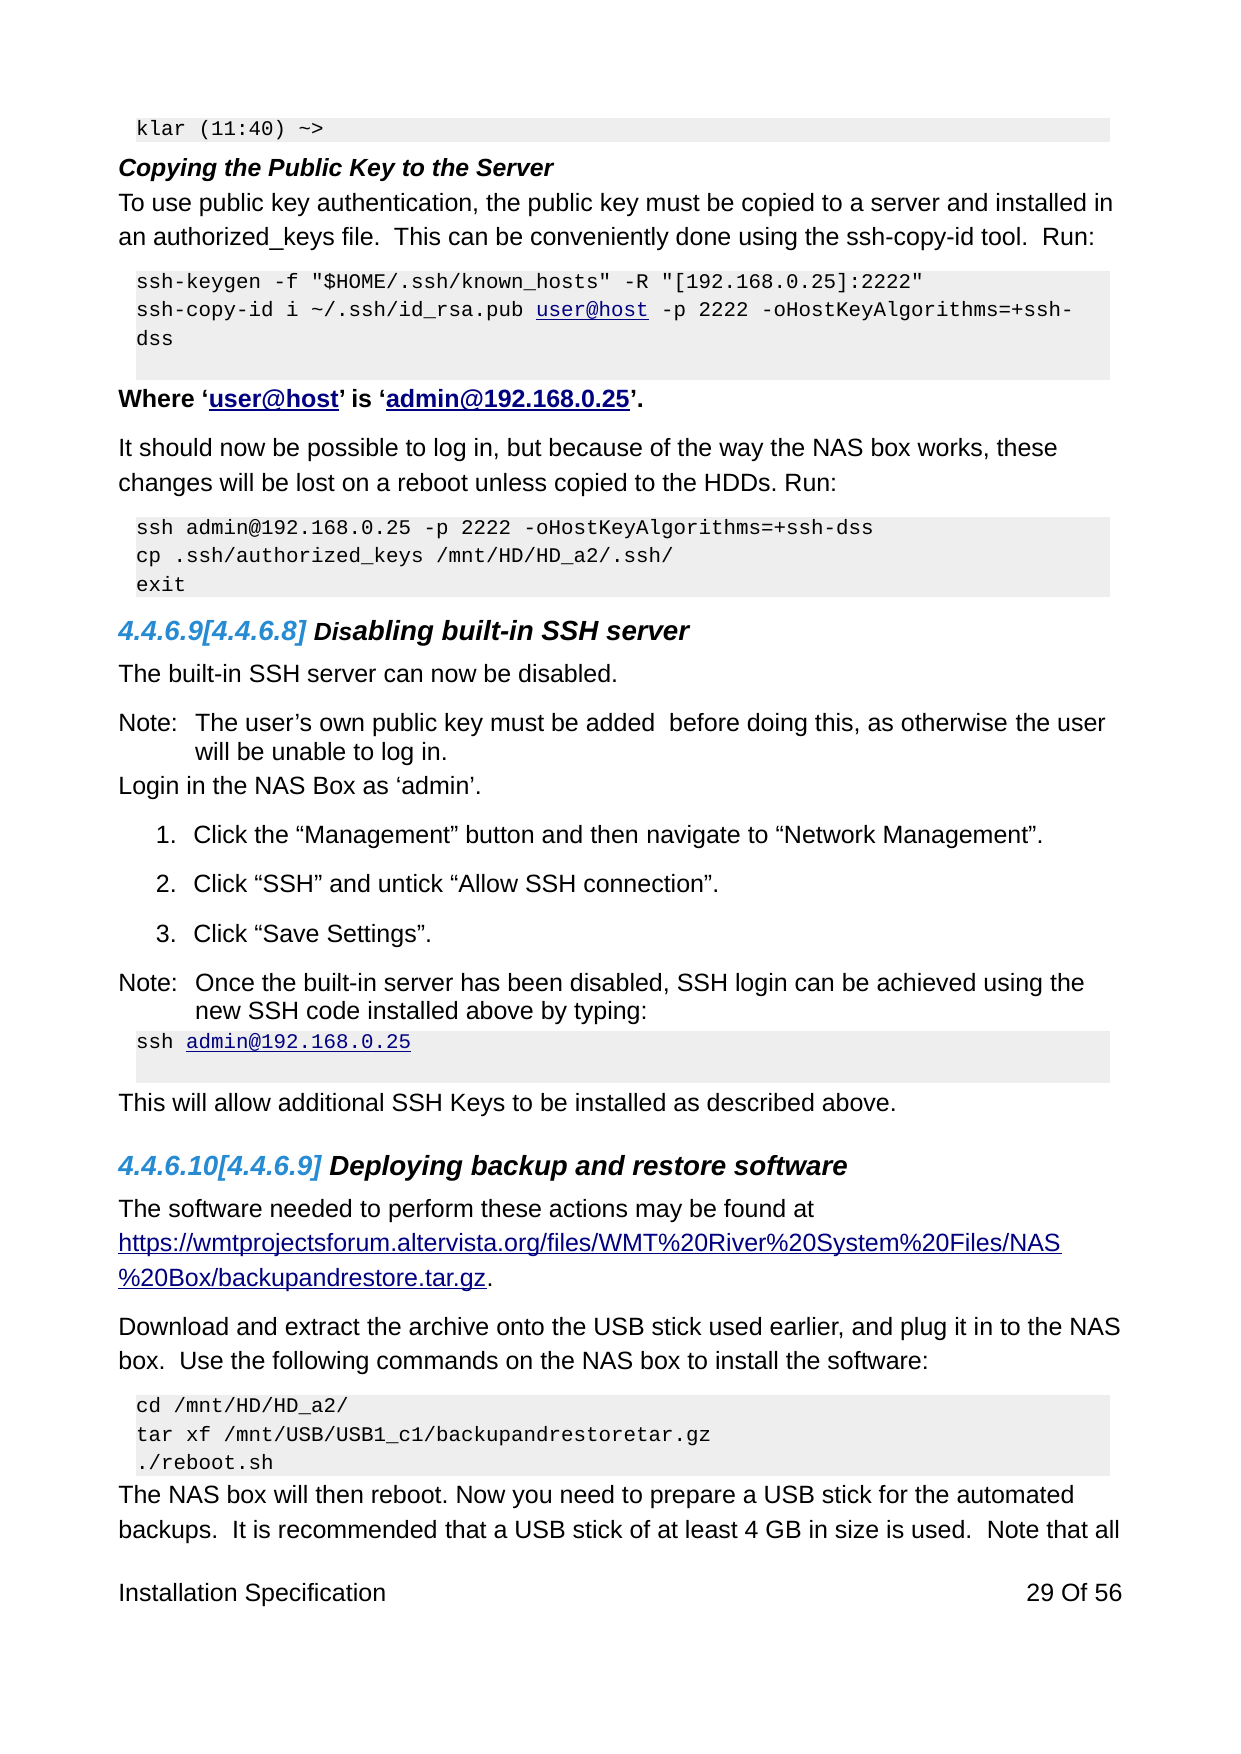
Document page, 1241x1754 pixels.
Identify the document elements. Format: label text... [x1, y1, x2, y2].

text The software needed to perform these actions may be found at https://wmtprojectsforum.altervista.org/files/WMT%20River%20System%20Files/NAS%20Box/backupandrestore.tar.gz. [118, 1194, 1122, 1291]
text ssh admin@192.168.0.25 -p 2222 -oHostKeyAlgorithms=+ssh-dss [136, 517, 1110, 541]
text The built-in SSH server can now be disabled. [118, 659, 1122, 688]
text Login in the NAS Box as ‘admin’. [118, 771, 1122, 800]
list Click the “Management” button and then navigate to “Network Management”. [156, 820, 1122, 849]
text klar (11:40) ~> [136, 118, 1110, 142]
text cd /mnt/HD/HD_a2/ [136, 1395, 1110, 1419]
list Click “Save Settings”. [156, 918, 1122, 947]
text Where ‘user@host’ is ‘admin@192.168.0.25’. [118, 384, 1122, 413]
text It should now be possible to log in, but because of the way the NAS box works, these changes will be lost on a reboot unless copied to the HDDs. Run: [118, 433, 1122, 497]
text Download and extract the archive onto the USB stick used earlier, and plug it in to the NAS box. Use the following commands on the NAS box to install the software: [118, 1312, 1122, 1375]
text Note: Once the built-in server has been disabled, SSH login can be achieved using the new SSH code installed above by typing: [118, 968, 1122, 1025]
text tar xf /mnt/USB/USB1_c1/backupandrestoretar.gz [136, 1423, 1110, 1447]
subtitle Disabling built-in SSH server [118, 614, 1122, 646]
text Note: The user’s own public key must be added before doing this, as otherwise the user will be unable to log in. [118, 708, 1122, 765]
text ./reboot.sh [136, 1452, 1110, 1476]
text ssh-keygen -f "$HOME/.ssh/known_hosts" -R "[192.168.0.25]:2222" [136, 271, 1110, 295]
text ssh admin@192.168.0.25 [136, 1031, 1110, 1055]
text exit [136, 574, 1110, 597]
text ssh-copy-id i ~/.ssh/id_rsa.pub user@host -p 2222 -oHostKeyAlgorithms=+ssh-dss [136, 299, 1110, 351]
text To use public key authentication, the public key must be copied to a server and installed in an authorized_keys file. This can be conveniently done using the ssh-copy-id tool. Run: [118, 187, 1122, 251]
subtitle Deploying backup and restore software [118, 1149, 1122, 1181]
text cp .ssh/authorized_keys /mnt/HD/HD_a2/.ssh/ [136, 545, 1110, 569]
text The NAS box will then reboot. Now you need to prepare a USB stick for the automated backups. It is recommended that a USB stick of at least 4 GB in size is used. Note that all [118, 1480, 1122, 1543]
text This will allow additional SSH Keys to be installed as described above. [118, 1088, 1122, 1116]
subtitle Copying the Public Key to the Server [118, 153, 1122, 181]
list Click “SSH” and untick “Allow SSH connection”. [156, 869, 1122, 898]
